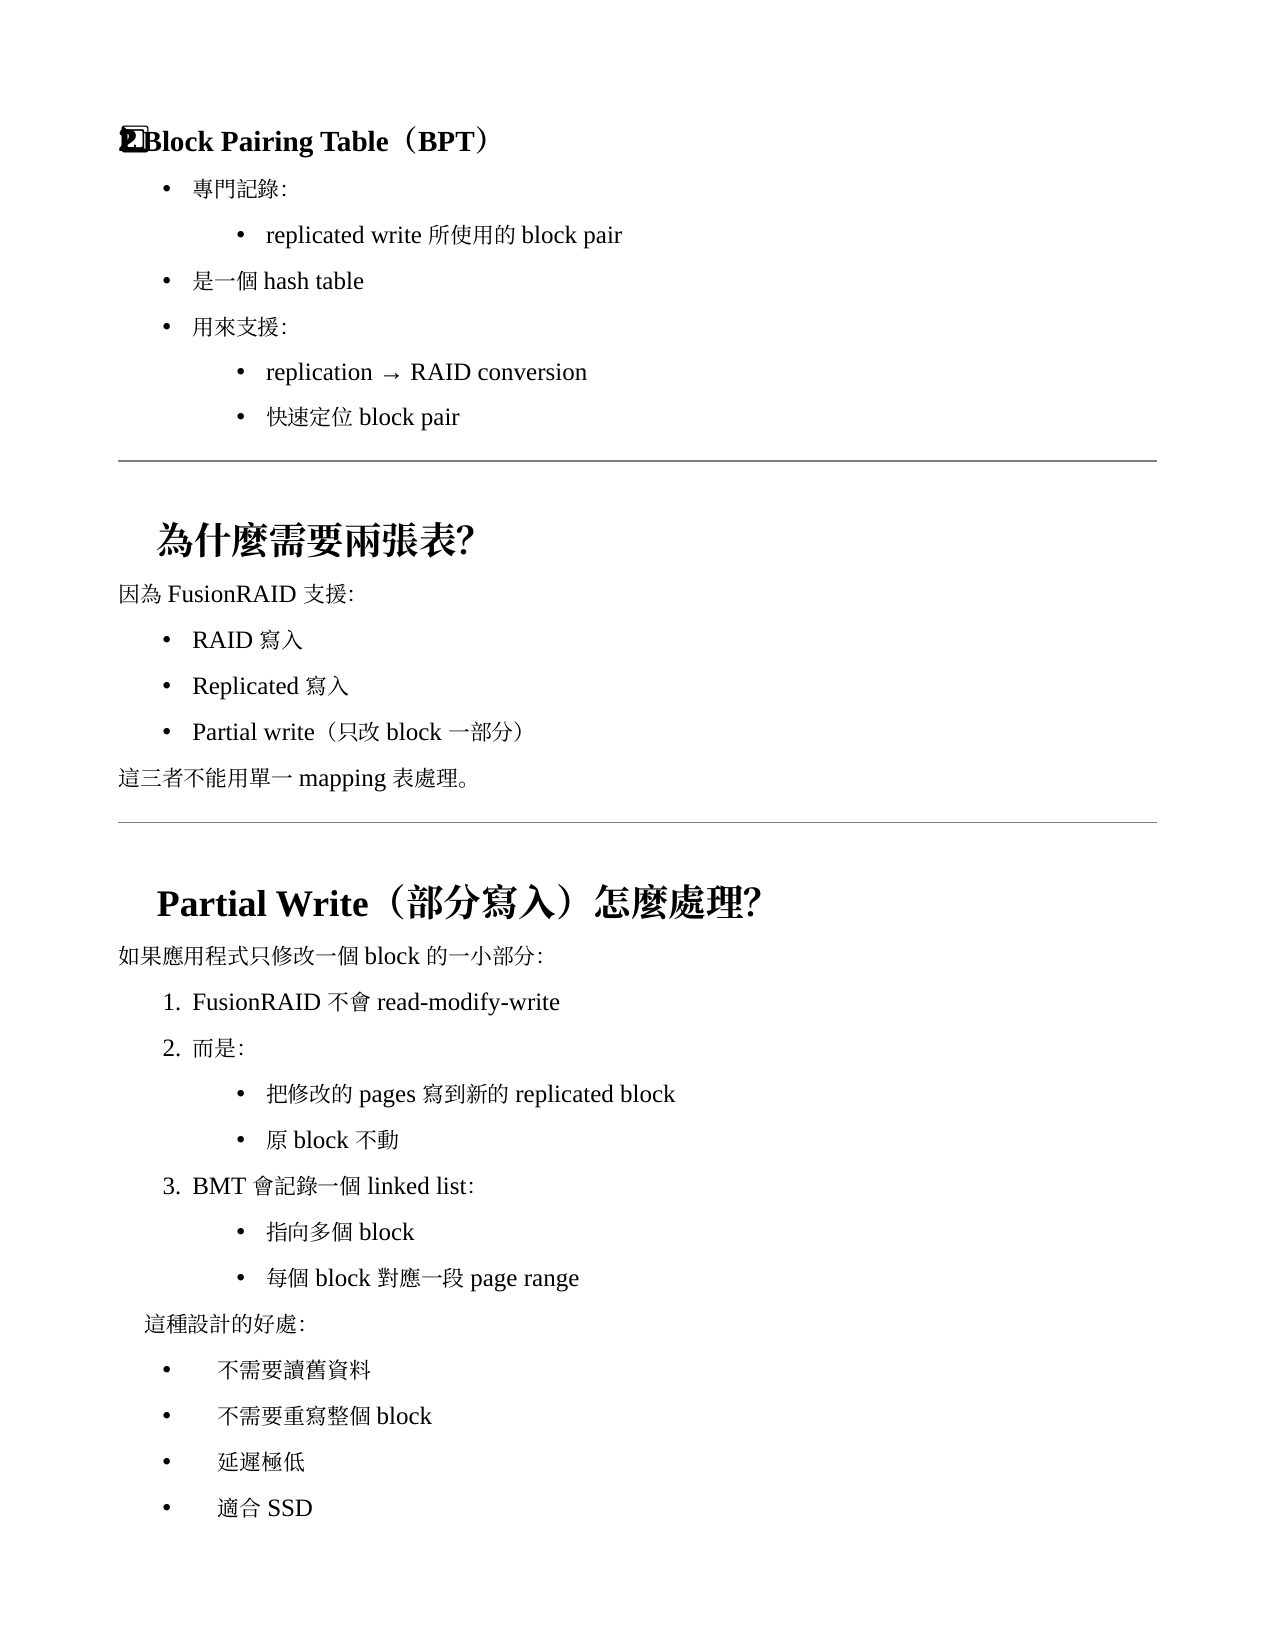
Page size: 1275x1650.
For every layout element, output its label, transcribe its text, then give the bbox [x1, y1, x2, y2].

list replication → RAID conversion [236, 357, 1157, 385]
list Partial write（只改 block 一部分） [162, 716, 1157, 747]
text 如果應用程式只修改一個 block 的一小部分： [118, 939, 1157, 971]
list 原 block 不動 [236, 1123, 1157, 1155]
list 快速定位 block pair [236, 400, 1157, 431]
list 把修改的 pages 寫到新的 replicated block [236, 1077, 1157, 1109]
list FusionRAID 不會 read-modify-write [162, 985, 1157, 1017]
list RAID 寫入 [162, 623, 1157, 655]
list Replicated 寫入 [162, 669, 1157, 701]
subtitle 🧠 為什麼需要兩張表？ [118, 511, 1157, 565]
text 這三者不能用單一 mapping 表處理。 [118, 762, 1157, 793]
list 而是： [162, 1031, 1157, 1063]
list replicated write 所使用的 block pair [236, 218, 1157, 250]
subtitle 2️⃣ Block Pairing Table（BPT） [118, 118, 1157, 160]
text 📌 這種設計的好處： [118, 1307, 1157, 1339]
list ✅ 延遲極低 [162, 1446, 1157, 1477]
list 用來支援： [162, 311, 1157, 342]
list BMT 會記錄一個 linked list： [162, 1169, 1157, 1201]
list 每個 block 對應一段 page range [236, 1261, 1157, 1293]
subtitle 🧩 Partial Write（部分寫入）怎麼處理？ [118, 873, 1157, 927]
list 指向多個 block [236, 1215, 1157, 1247]
list ❌ 不需要讀舊資料 [162, 1353, 1157, 1385]
text 因為 FusionRAID 支援： [118, 577, 1157, 609]
list ❌ 不需要重寫整個 block [162, 1399, 1157, 1431]
list 是一個 hash table [162, 264, 1157, 296]
list 專門記錄： [162, 172, 1157, 204]
list ✅ 適合 SSD [162, 1492, 1157, 1523]
